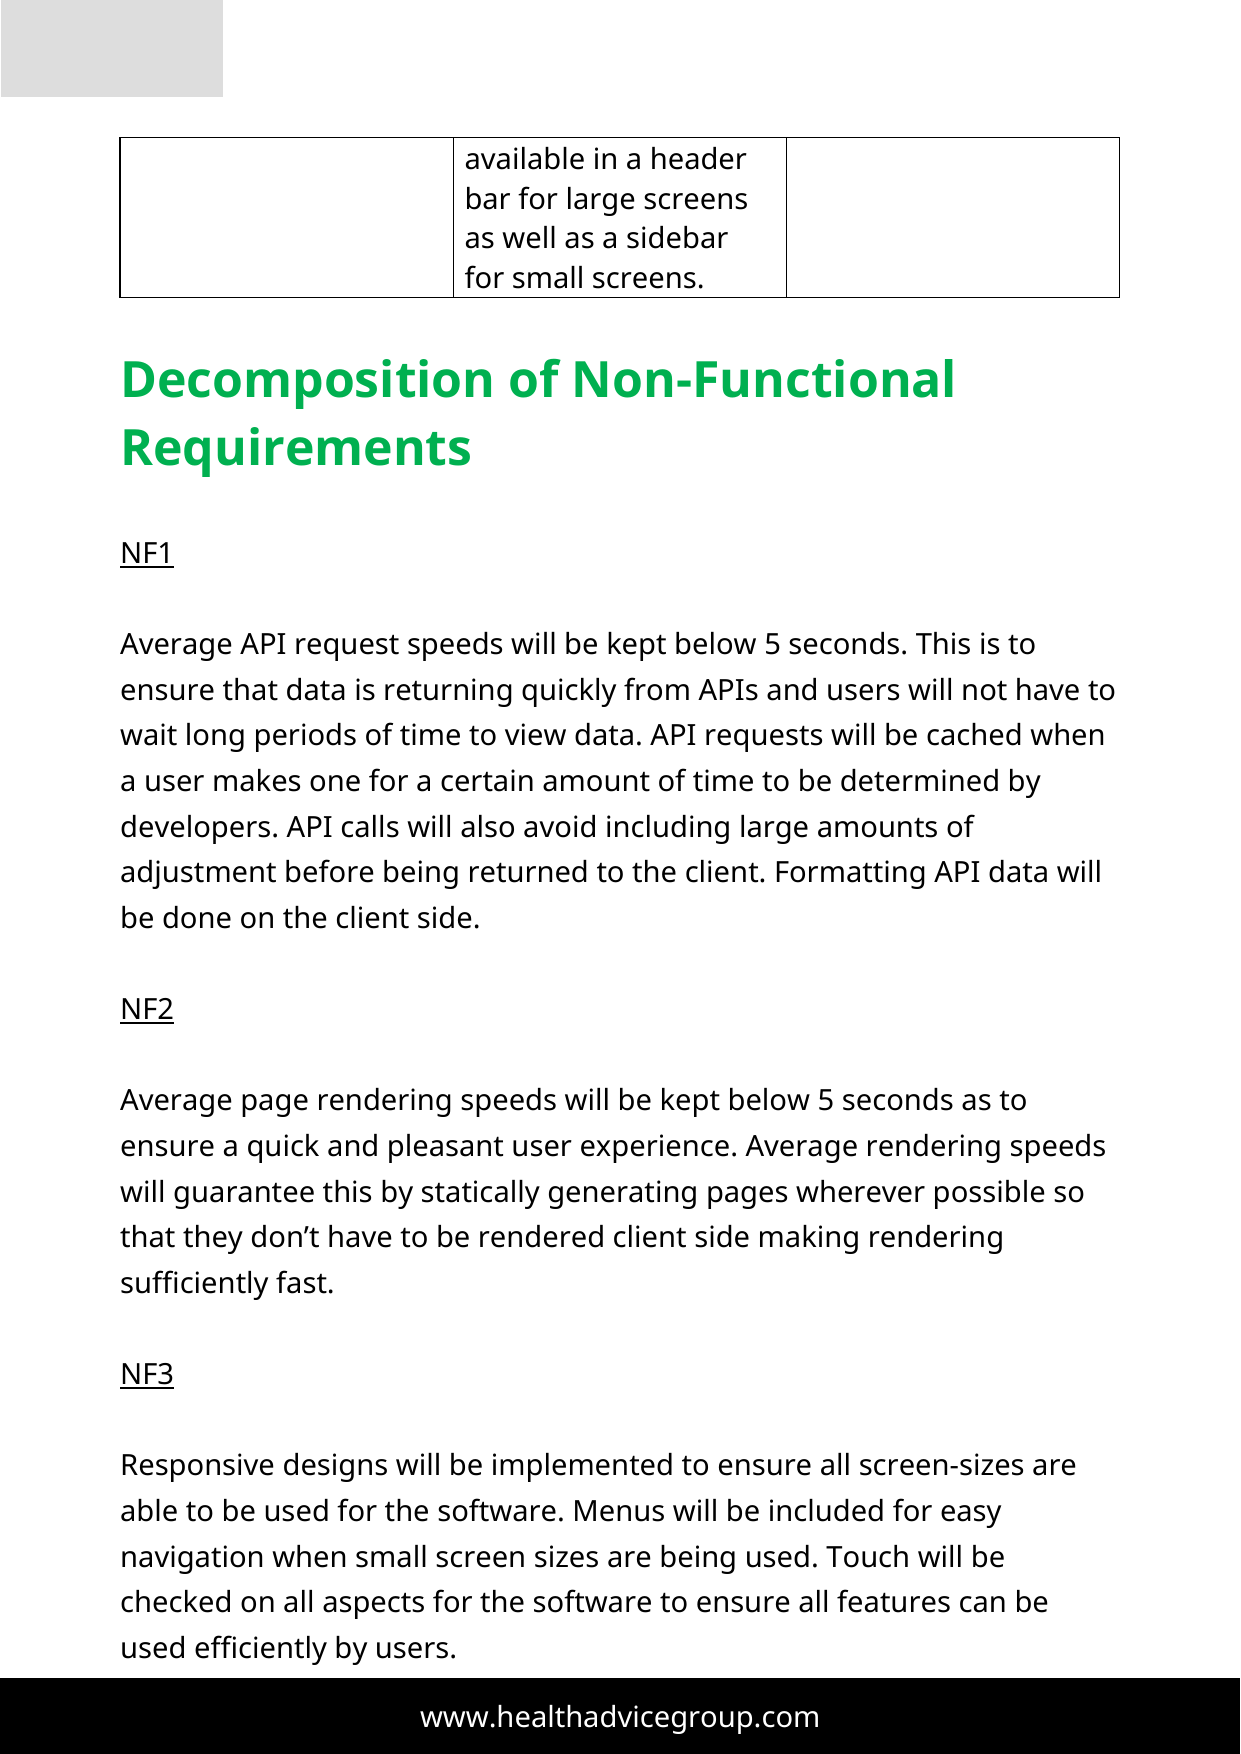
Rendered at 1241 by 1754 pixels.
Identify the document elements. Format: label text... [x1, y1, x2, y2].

text NF3 [120, 1353, 1120, 1393]
subtitle Decomposition of Non-Functional Requirements [120, 344, 1120, 480]
table_cell [787, 138, 1119, 297]
text Responsive designs will be implemented to ensure all screen-sizes are able to be used for the software. Menus will be included for easy navigation when small screen sizes are being used. Touch will be checked on all aspects for the software to ensure all features can be used efficiently by users. [120, 1444, 1120, 1667]
table_cell available in a header bar for large screens as well as a sidebar for small screens. [454, 138, 786, 297]
text Average API request speeds will be kept below 5 seconds. This is to ensure that data is returning quickly from APIs and users will not have to wait long periods of time to view data. API requests will be cached when a user makes one for a certain amount of time to be determined by developers. API calls will also avoid including large amounts of adjustment before being returned to the client. Formatting API data will be done on the client side. [120, 623, 1120, 937]
table_cell [121, 138, 453, 297]
text NF2 [120, 988, 1120, 1028]
text NF1 [120, 532, 1120, 572]
text Average page rendering speeds will be kept below 5 seconds as to ensure a quick and pleasant user experience. Average rendering speeds will guarantee this by statically generating pages wherever possible so that they don’t have to be rendered client side making rendering sufficiently fast. [120, 1079, 1120, 1302]
